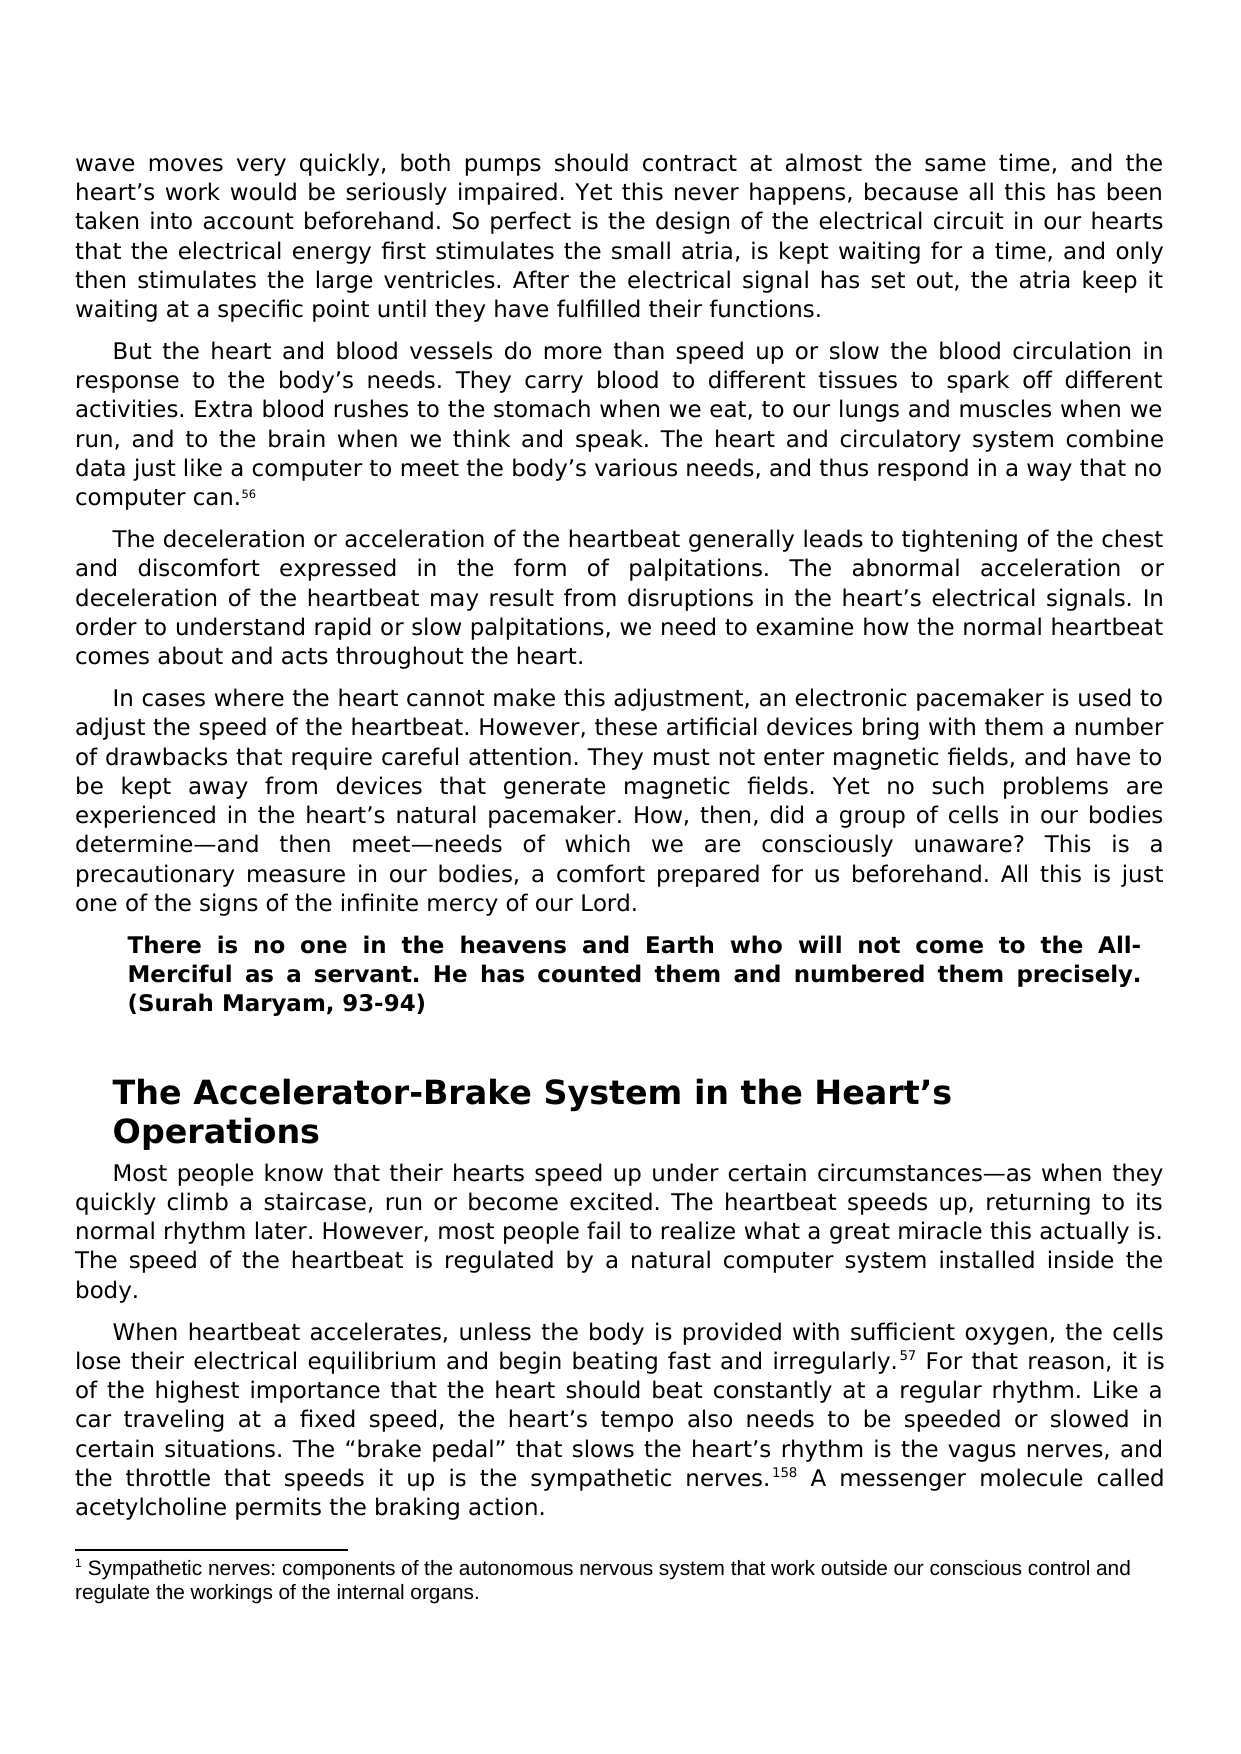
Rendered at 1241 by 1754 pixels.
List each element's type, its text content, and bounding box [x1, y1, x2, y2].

text When heartbeat accelerates, unless the body is provided with sufficient oxygen, the cells lose their electrical equilibrium and begin beating fast and irregularly.57 For that reason, it is of the highest importance that the heart should beat constantly at a regular rhythm. Like a car traveling at a fixed speed, the heart’s tempo also needs to be speeded or slowed in certain situations. The “brake pedal” that slows the heart’s rhythm is the vagus nerves, and the throttle that speeds it up is the sympathetic nerves.58 A messenger molecule called acetylcholine permits the braking action. [75, 1319, 1165, 1521]
text wave moves very quickly, both pumps should contract at almost the same time, and the heart’s work would be seriously impaired. Yet this never happens, because all this has been taken into account beforehand. So perfect is the design of the electrical circuit in our hearts that the electrical energy first stimulates the small atria, is kept waiting for a time, and only then stimulates the large ventricles. After the electrical signal has set out, the atria keep it waiting at a specific point until they have fulfilled their functions. [75, 150, 1165, 323]
text There is no one in the heavens and Earth who will not come to the All-Merciful as a servant. He has counted them and numbered them precisely. (Surah Maryam, 93-94) [127, 932, 1143, 1017]
subtitle The Accelerator-Brake System in the Heart’s Operations [112, 1074, 1165, 1152]
text Most people know that their hearts speed up under certain circumstances—as when they quickly climb a staircase, run or become excited. The heartbeat speeds up, returning to its normal rhythm later. However, most people fail to realize what a great miracle this actually is. The speed of the heartbeat is regulated by a natural computer system installed inside the body. [75, 1160, 1165, 1304]
text Sympathetic nerves: components of the autonomous nervous system that work outside our conscious control and regulate the workings of the internal organs. [75, 1556, 1165, 1604]
text In cases where the heart cannot make this adjustment, an electronic pacemaker is used to adjust the speed of the heartbeat. However, these artificial devices bring with them a number of drawbacks that require careful attention. They must not enter magnetic fields, and have to be kept away from devices that generate magnetic fields. Yet no such problems are experienced in the heart’s natural pacemaker. How, then, did a group of cells in our bodies determine—and then meet—needs of which we are consciously unaware? This is a precautionary measure in our bodies, a comfort prepared for us beforehand. All this is just one of the signs of the infinite mercy of our Lord. [75, 685, 1165, 917]
text The deceleration or acceleration of the heartbeat generally leads to tightening of the chest and discomfort expressed in the form of palpitations. The abnormal acceleration or deceleration of the heartbeat may result from disruptions in the heart’s electrical signals. In order to understand rapid or slow palpitations, we need to examine how the normal heartbeat comes about and acts throughout the heart. [75, 526, 1165, 670]
text But the heart and blood vessels do more than speed up or slow the blood circulation in response to the body’s needs. They carry blood to different tissues to spark off different activities. Extra blood rushes to the stomach when we eat, to our lungs and muscles when we run, and to the brain when we think and speak. The heart and circulatory system combine data just like a computer to meet the body’s various needs, and thus respond in a way that no computer can.56 [75, 338, 1165, 511]
